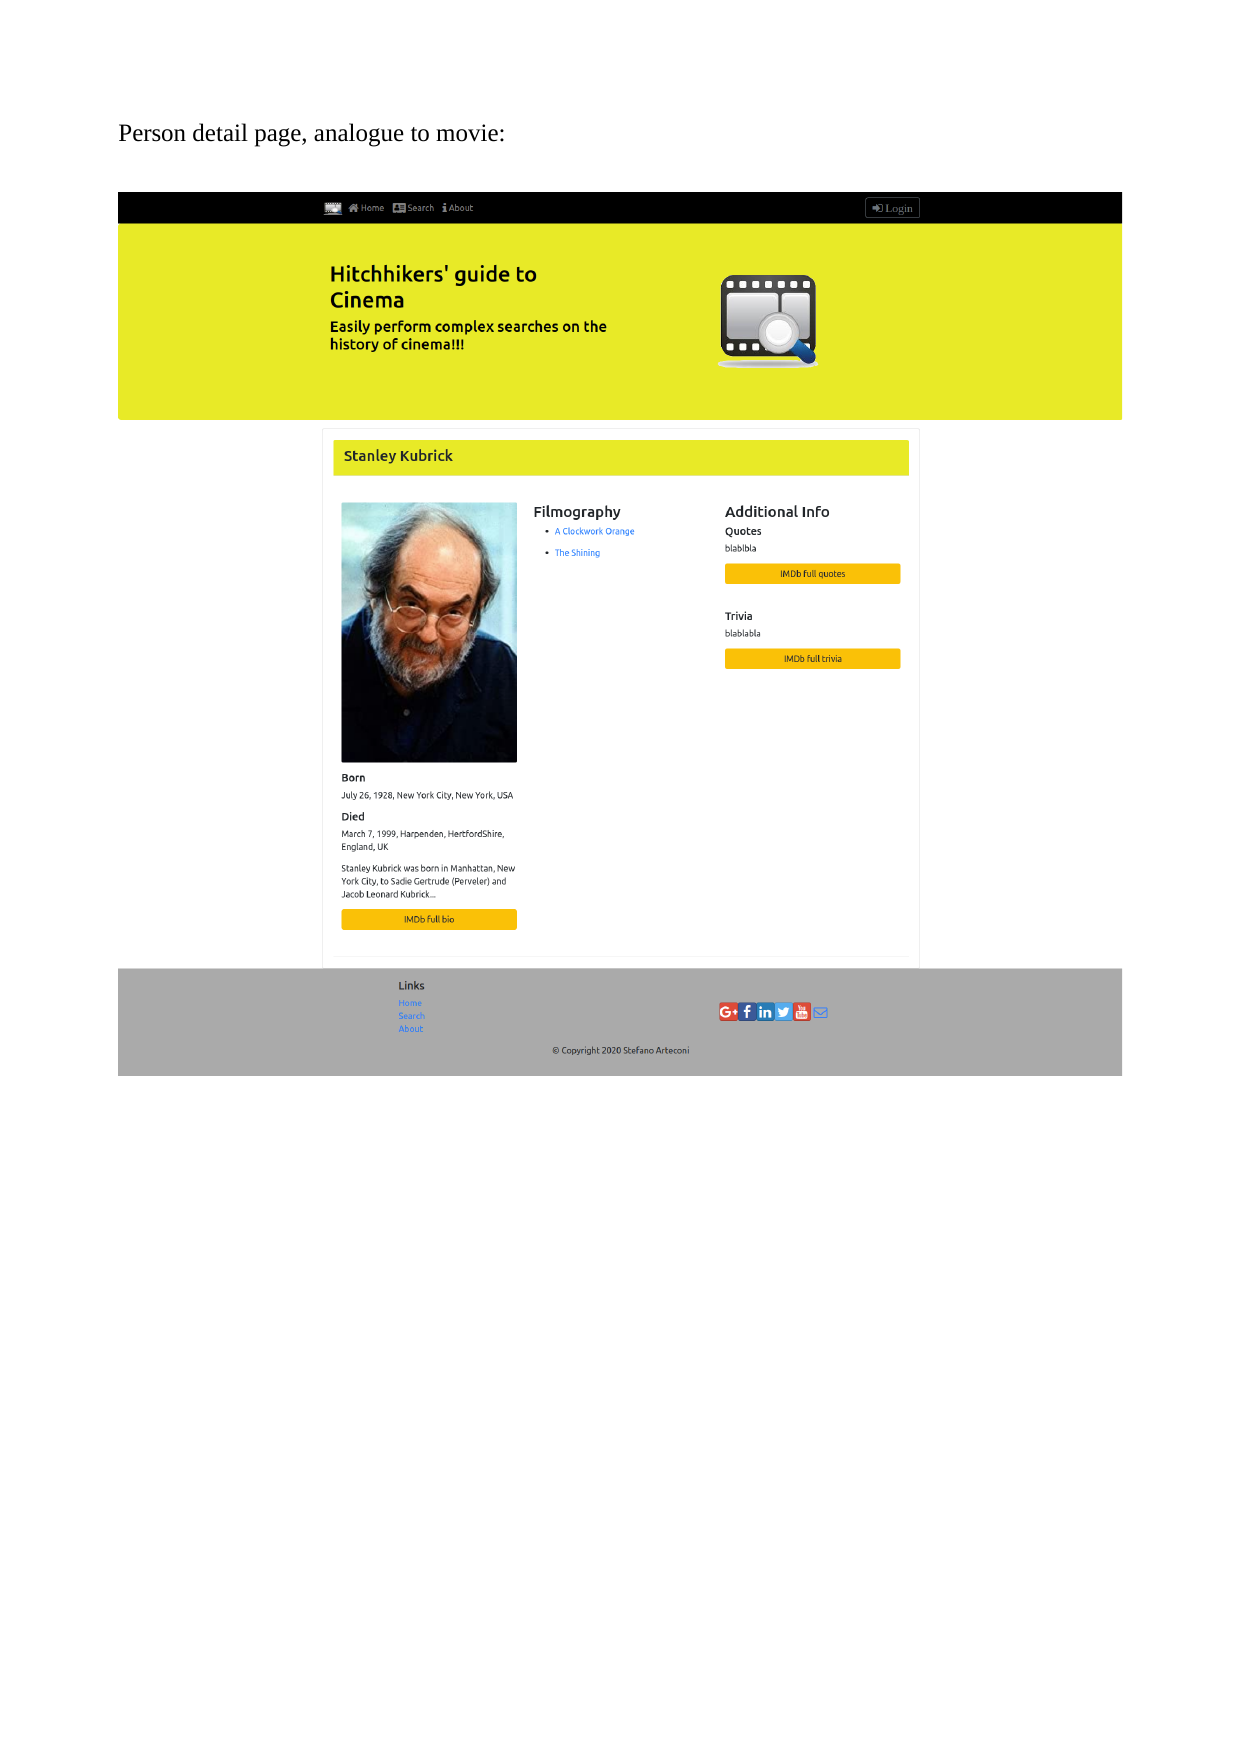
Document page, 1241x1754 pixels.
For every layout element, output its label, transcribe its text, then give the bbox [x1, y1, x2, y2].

picture [118, 165, 1123, 1076]
text Person detail page, analogue to movie: [118, 118, 1122, 147]
